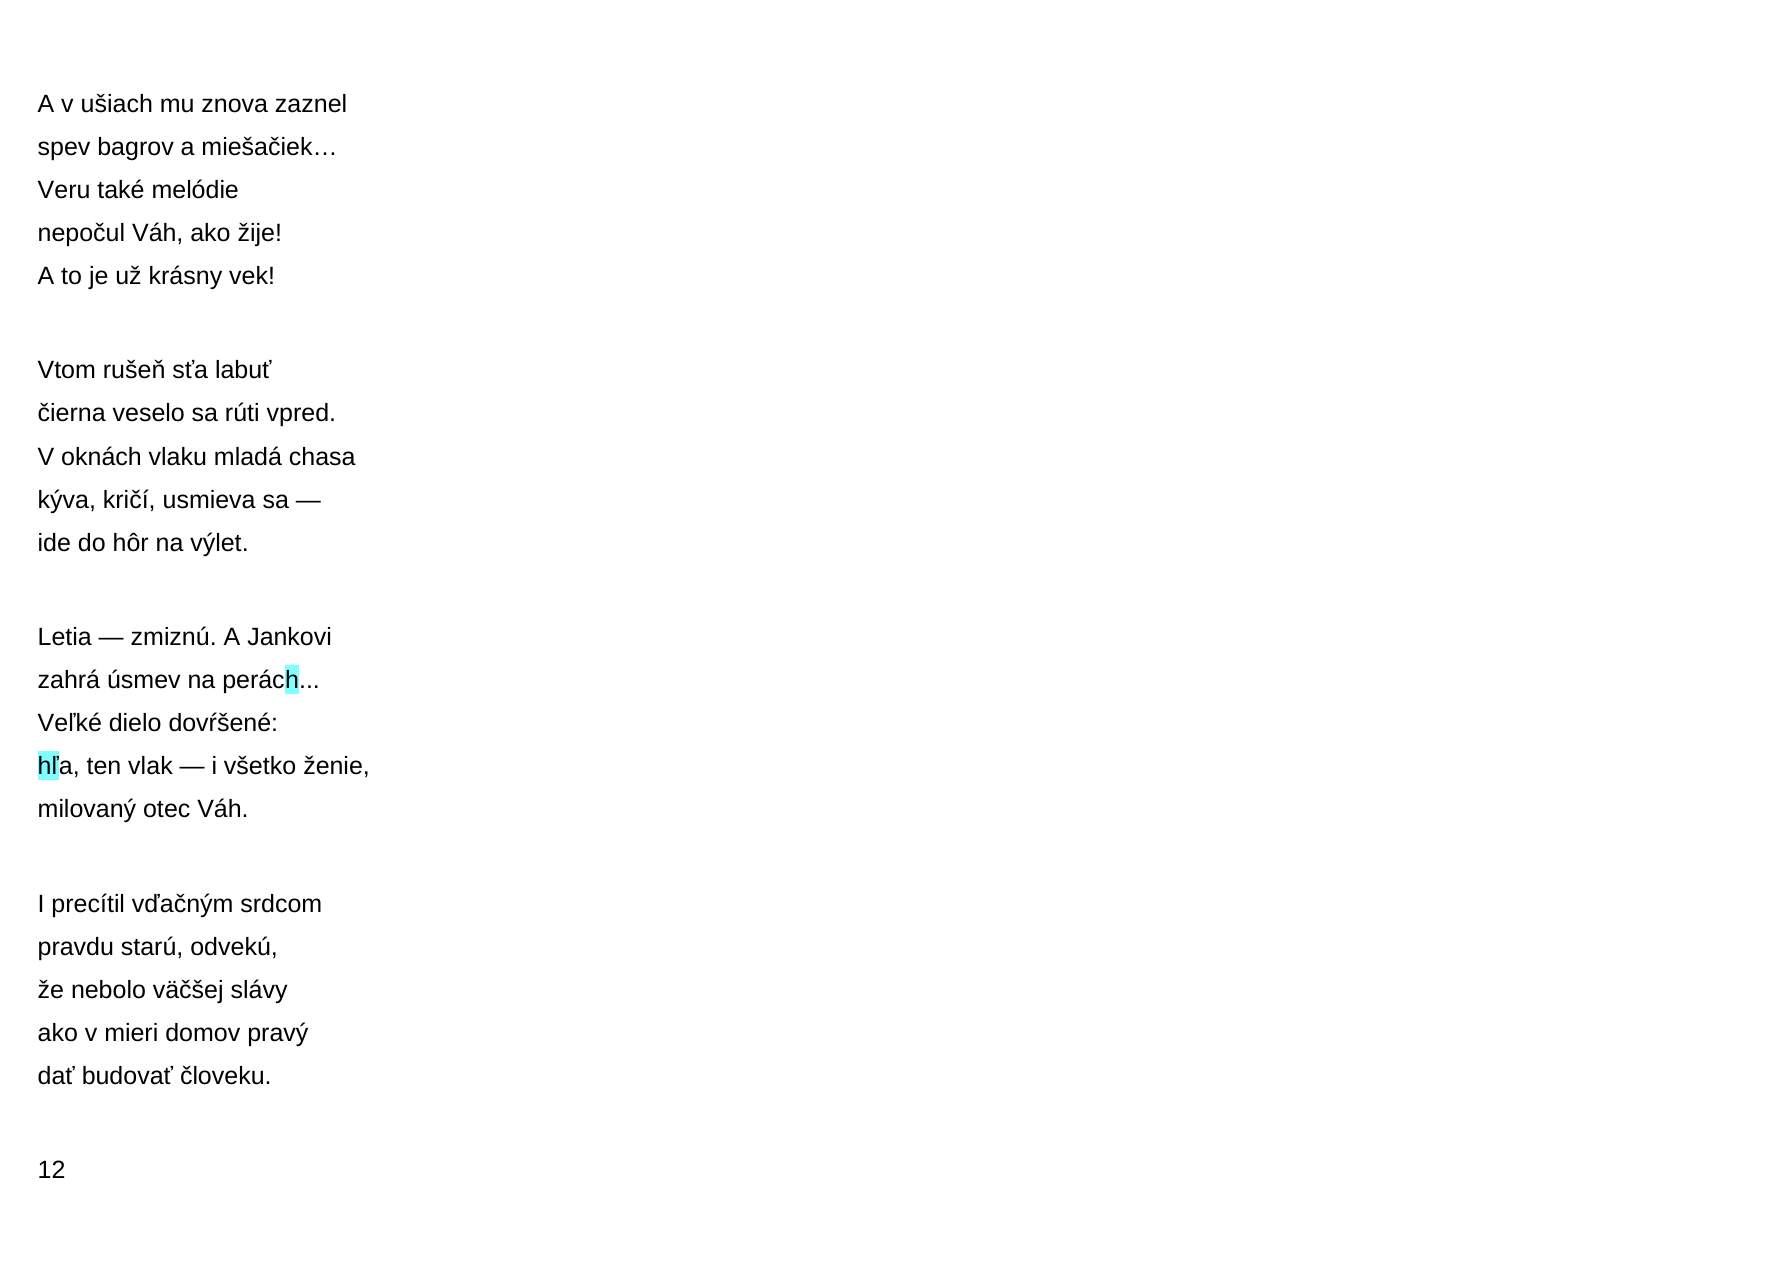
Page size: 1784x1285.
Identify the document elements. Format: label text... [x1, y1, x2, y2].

text čierna veselo sa rúti vpred. [37, 398, 1130, 427]
text Vtom rušeň sťa labuť [37, 355, 1130, 384]
text I precítil vďačným srdcom [37, 888, 1130, 917]
text V oknách vlaku mladá chasa [37, 441, 1130, 470]
text Veľké dielo dovŕšené: [37, 708, 1130, 737]
text dať budovať človeku. [37, 1061, 1130, 1090]
text hľa, ten vlak — i všetko ženie, [37, 751, 1130, 780]
text pravdu starú, odvekú, [37, 932, 1130, 960]
text kýva, kričí, usmieva sa — [37, 484, 1130, 513]
text Letia — zmiznú. A Jankovi [37, 622, 1130, 651]
text A to je už krásny vek! [37, 261, 1130, 290]
text ide do hôr na výlet. [37, 528, 1130, 556]
text že nebolo väčšej slávy [37, 975, 1130, 1003]
text ako v mieri domov pravý [37, 1018, 1130, 1047]
text nepočul Váh, ako žije! [37, 218, 1130, 247]
text Veru také melódie [37, 175, 1130, 203]
text A v ušiach mu znova zaznel [37, 88, 1130, 117]
text zahrá úsmev na perách... [37, 665, 1130, 694]
text milovaný otec Váh. [37, 794, 1130, 823]
text 12 [37, 1155, 1130, 1184]
text spev bagrov a miešačiek… [37, 132, 1130, 160]
